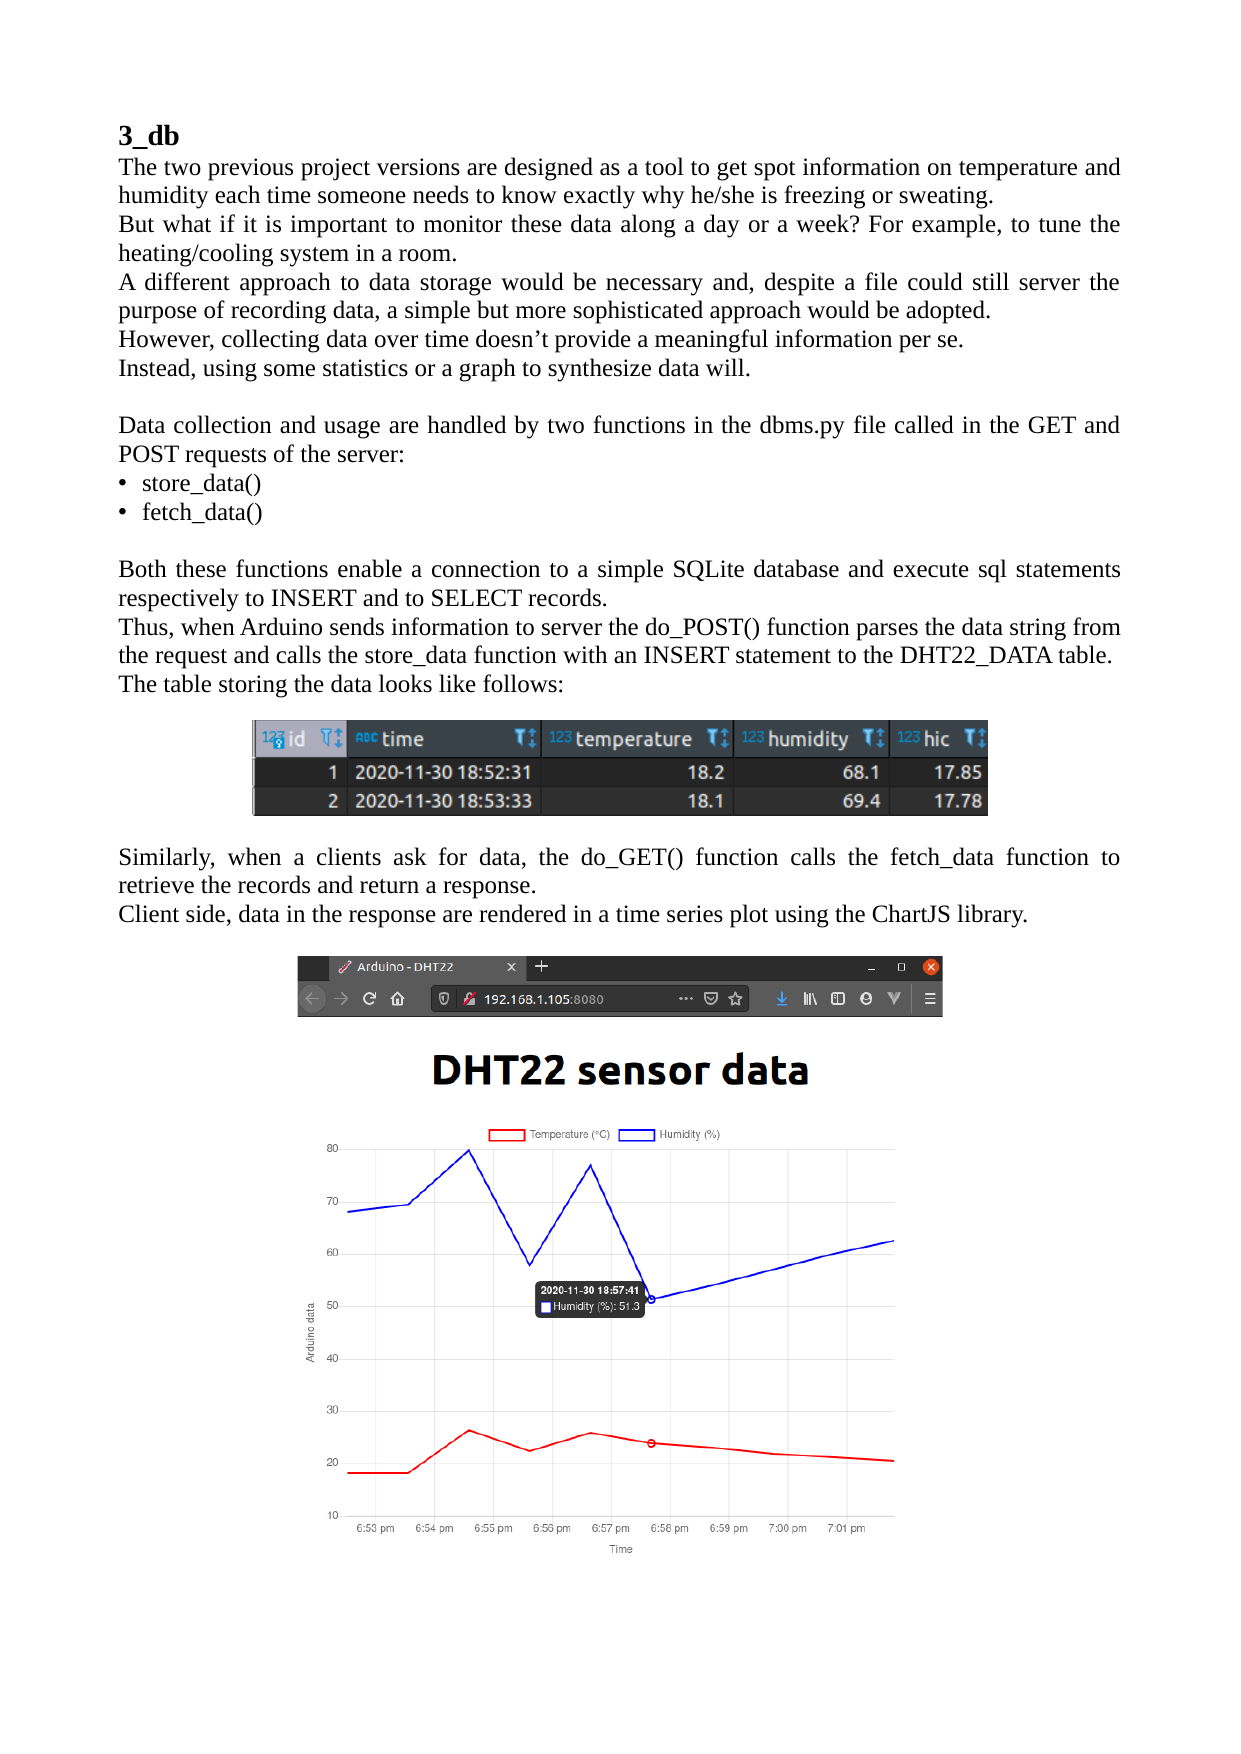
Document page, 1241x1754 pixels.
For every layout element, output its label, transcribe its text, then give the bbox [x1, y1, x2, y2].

text Client side, data in the response are rendered in a time series plot using the ChartJS library. [118, 899, 1122, 928]
text Similarly, when a clients ask for data, the do_GET() function calls the fetch_data function to retrieve the records and return a response. [118, 842, 1122, 899]
text Data collection and usage are handled by two functions in the dbms.py file called in the GET and POST requests of the server: [118, 410, 1122, 468]
text Thus, when Arduino sends information to server the do_POST() function parses the data string from the request and calls the store_data function with an INSERT statement to the DHT22_DATA table. [118, 612, 1122, 669]
text But what if it is important to monitor these data along a day or a week? For example, to tune the heating/cooling system in a room. [118, 209, 1122, 267]
text However, collecting data over time doesn’t provide a meaningful information per se. [118, 324, 1122, 353]
picture [297, 956, 943, 1556]
list fetch_data() [118, 497, 1122, 525]
text Both these functions enable a connection to a simple SQLite database and execute sql statements respectively to INSERT and to SELECT records. [118, 554, 1122, 612]
list store_data() [118, 468, 1122, 497]
text A different approach to data storage would be necessary and, despite a file could still server the purpose of recording data, a simple but more sophisticated approach would be adopted. [118, 267, 1122, 324]
picture [252, 720, 988, 816]
text 3_db [118, 118, 1122, 152]
text Instead, using some statistics or a graph to synthesize data will. [118, 353, 1122, 382]
text The table storing the data looks like follows: [118, 669, 1122, 698]
text The two previous project versions are designed as a tool to get spot information on temperature and humidity each time someone needs to know exactly why he/she is freezing or sweating. [118, 152, 1122, 209]
